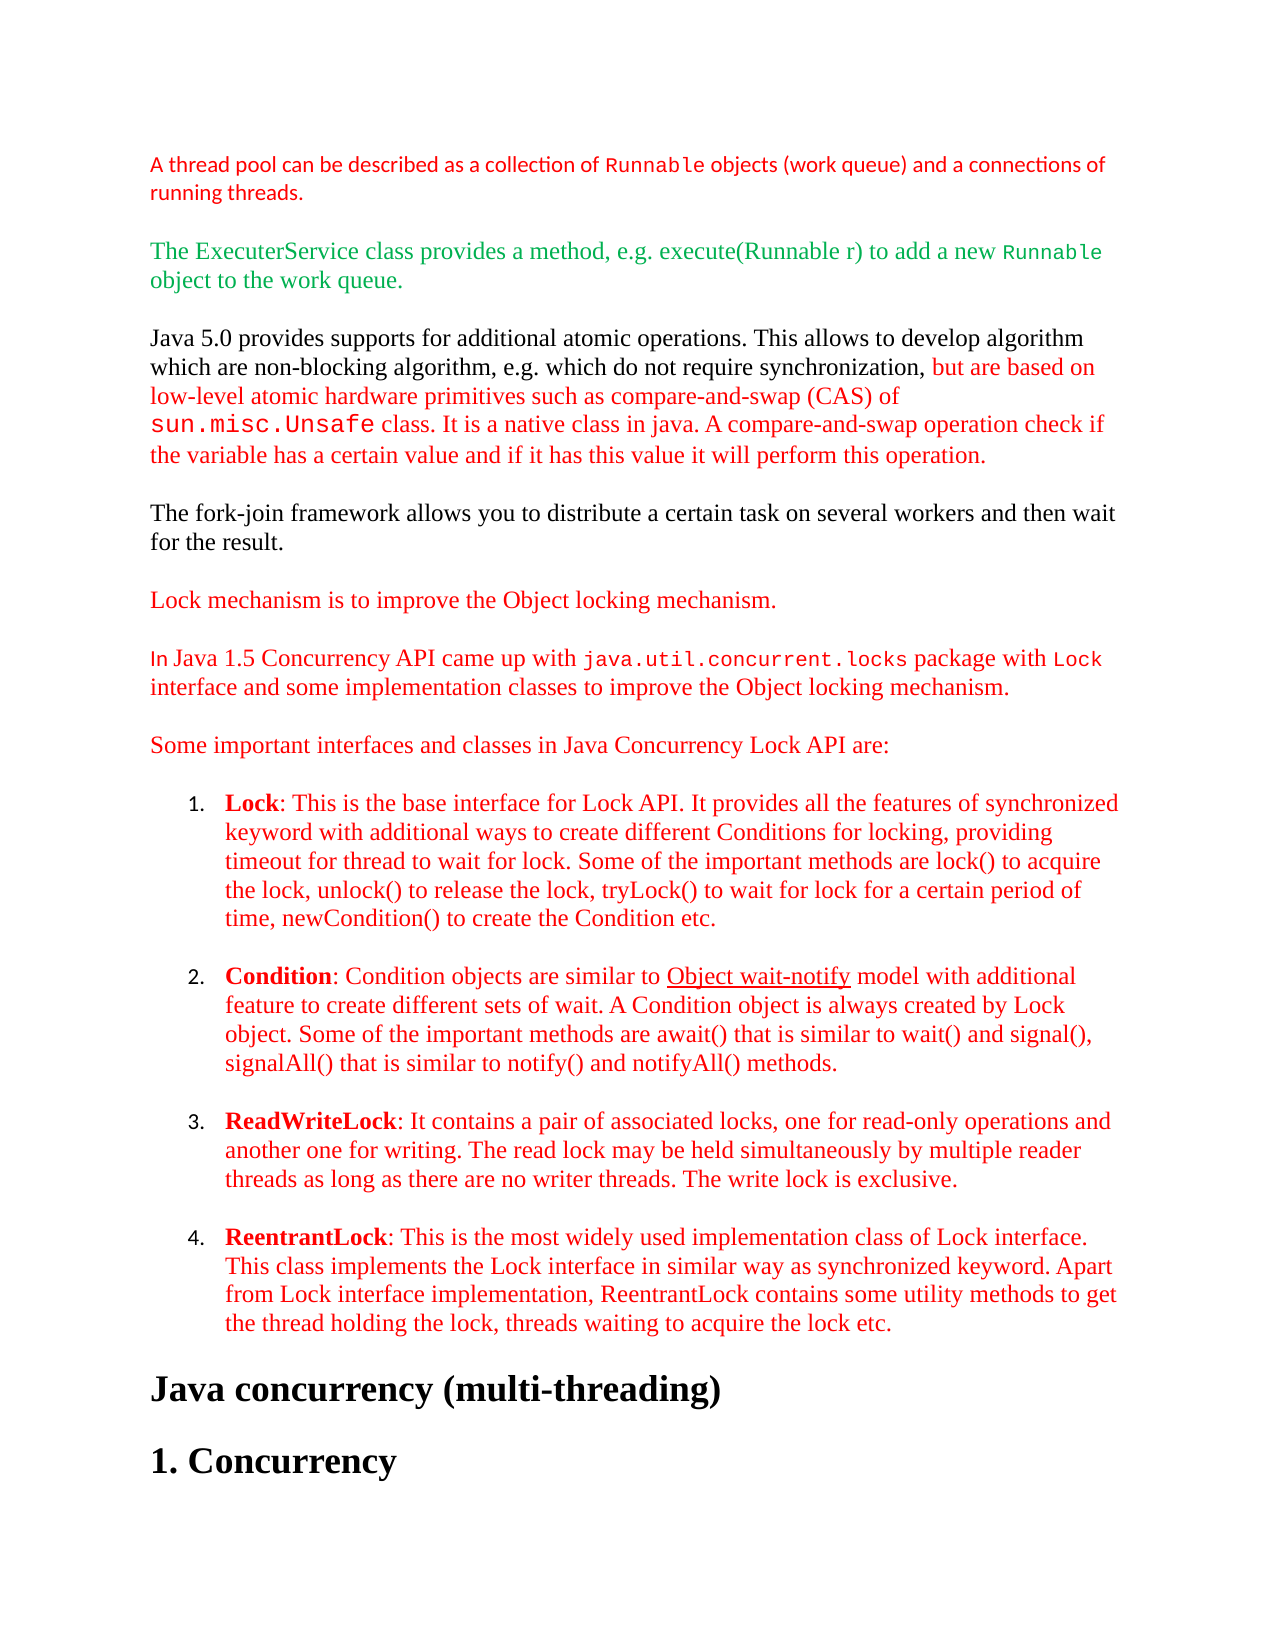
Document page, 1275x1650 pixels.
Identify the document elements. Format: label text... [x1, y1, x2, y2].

subtitle A thread pool can be described as a collection of Runnable objects (work queue) and a connections of running threads. [150, 150, 1125, 207]
list ReentrantLock: This is the most widely used implementation class of Lock interface. This class implements the Lock interface in similar way as synchronized keyword. Apart from Lock interface implementation, ReentrantLock contains some utility methods to get the thread holding the lock, threads waiting to acquire the lock etc. [187, 1222, 1125, 1337]
list Condition: Condition objects are similar to Object wait-notify model with additional feature to create different sets of wait. A Condition object is always created by Lock object. Some of the important methods are await() that is similar to wait() and signal(), signalAll() that is similar to notify() and notifyAll() methods. [187, 961, 1125, 1077]
text Lock mechanism is to improve the Object locking mechanism. [150, 585, 1125, 614]
text Java 5.0 provides supports for additional atomic operations. This allows to develop algorithm which are non-blocking algorithm, e.g. which do not require synchronization, but are based on low-level atomic hardware primitives such as compare-and-swap (CAS) of sun.misc.Unsafe class. It is a native class in java. A compare-and-swap operation check if the variable has a certain value and if it has this value it will perform this operation. [150, 323, 1125, 469]
subtitle Java concurrency (multi-threading) [150, 1366, 1125, 1409]
list ReadWriteLock: It contains a pair of associated locks, one for read-only operations and another one for writing. The read lock may be held simultaneously by multiple reader threads as long as there are no writer threads. The write lock is exclusive. [187, 1106, 1125, 1192]
text Some important interfaces and classes in Java Concurrency Lock API are: [150, 730, 1125, 759]
text The ExecuterService class provides a method, e.g. execute(Runnable r) to add a new Runnable object to the work queue. [150, 236, 1125, 294]
text In Java 1.5 Concurrency API came up with java.util.concurrent.locks package with Lock interface and some implementation classes to improve the Object locking mechanism. [150, 643, 1125, 701]
text The fork-join framework allows you to distribute a certain task on several workers and then wait for the result. [150, 498, 1125, 556]
subtitle 1. Concurrency [150, 1438, 1125, 1482]
list Lock: This is the base interface for Lock API. It provides all the features of synchronized keyword with additional ways to create different Conditions for locking, providing timeout for thread to wait for lock. Some of the important methods are lock() to acquire the lock, unlock() to release the lock, tryLock() to wait for lock for a certain period of time, newCondition() to create the Condition etc. [187, 788, 1125, 932]
